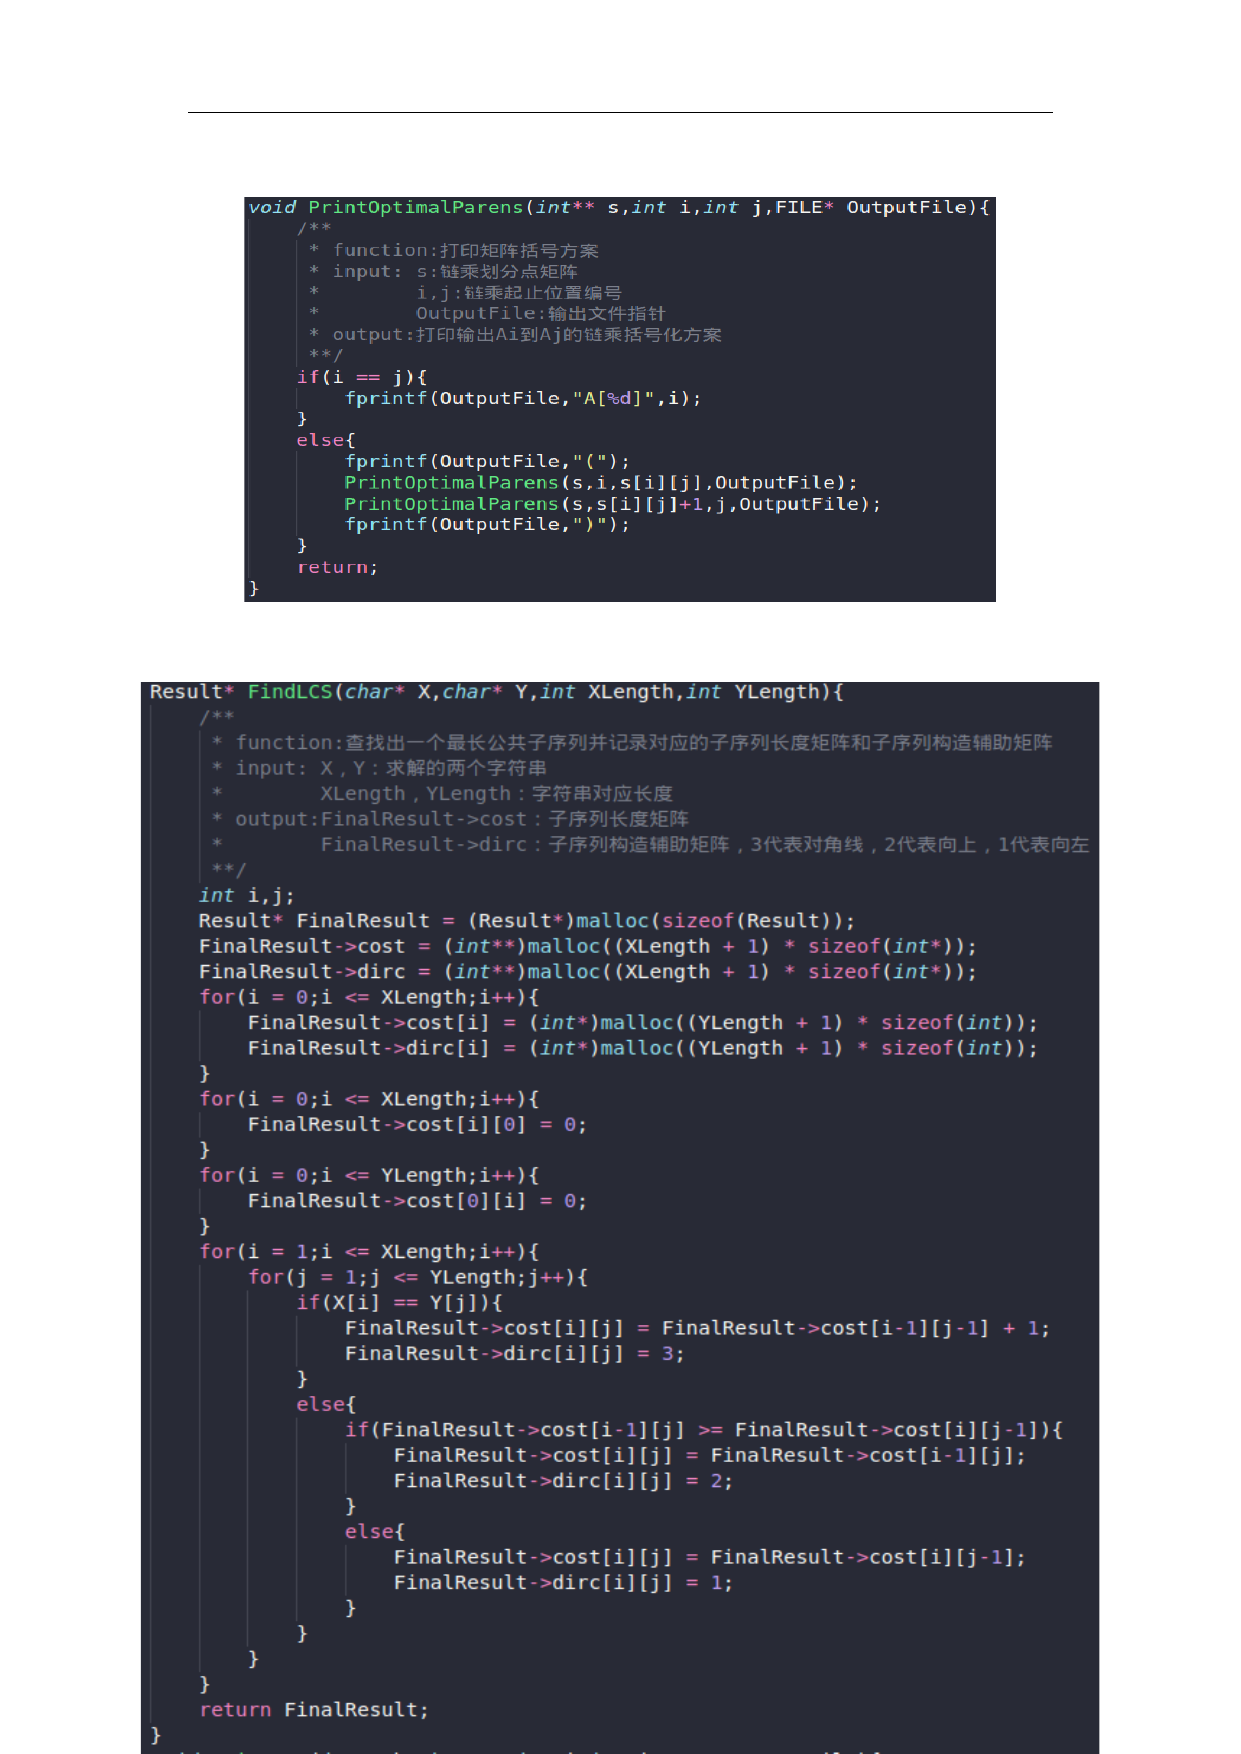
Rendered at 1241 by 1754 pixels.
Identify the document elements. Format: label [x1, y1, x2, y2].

picture [244, 197, 996, 602]
picture [140, 682, 1100, 1754]
